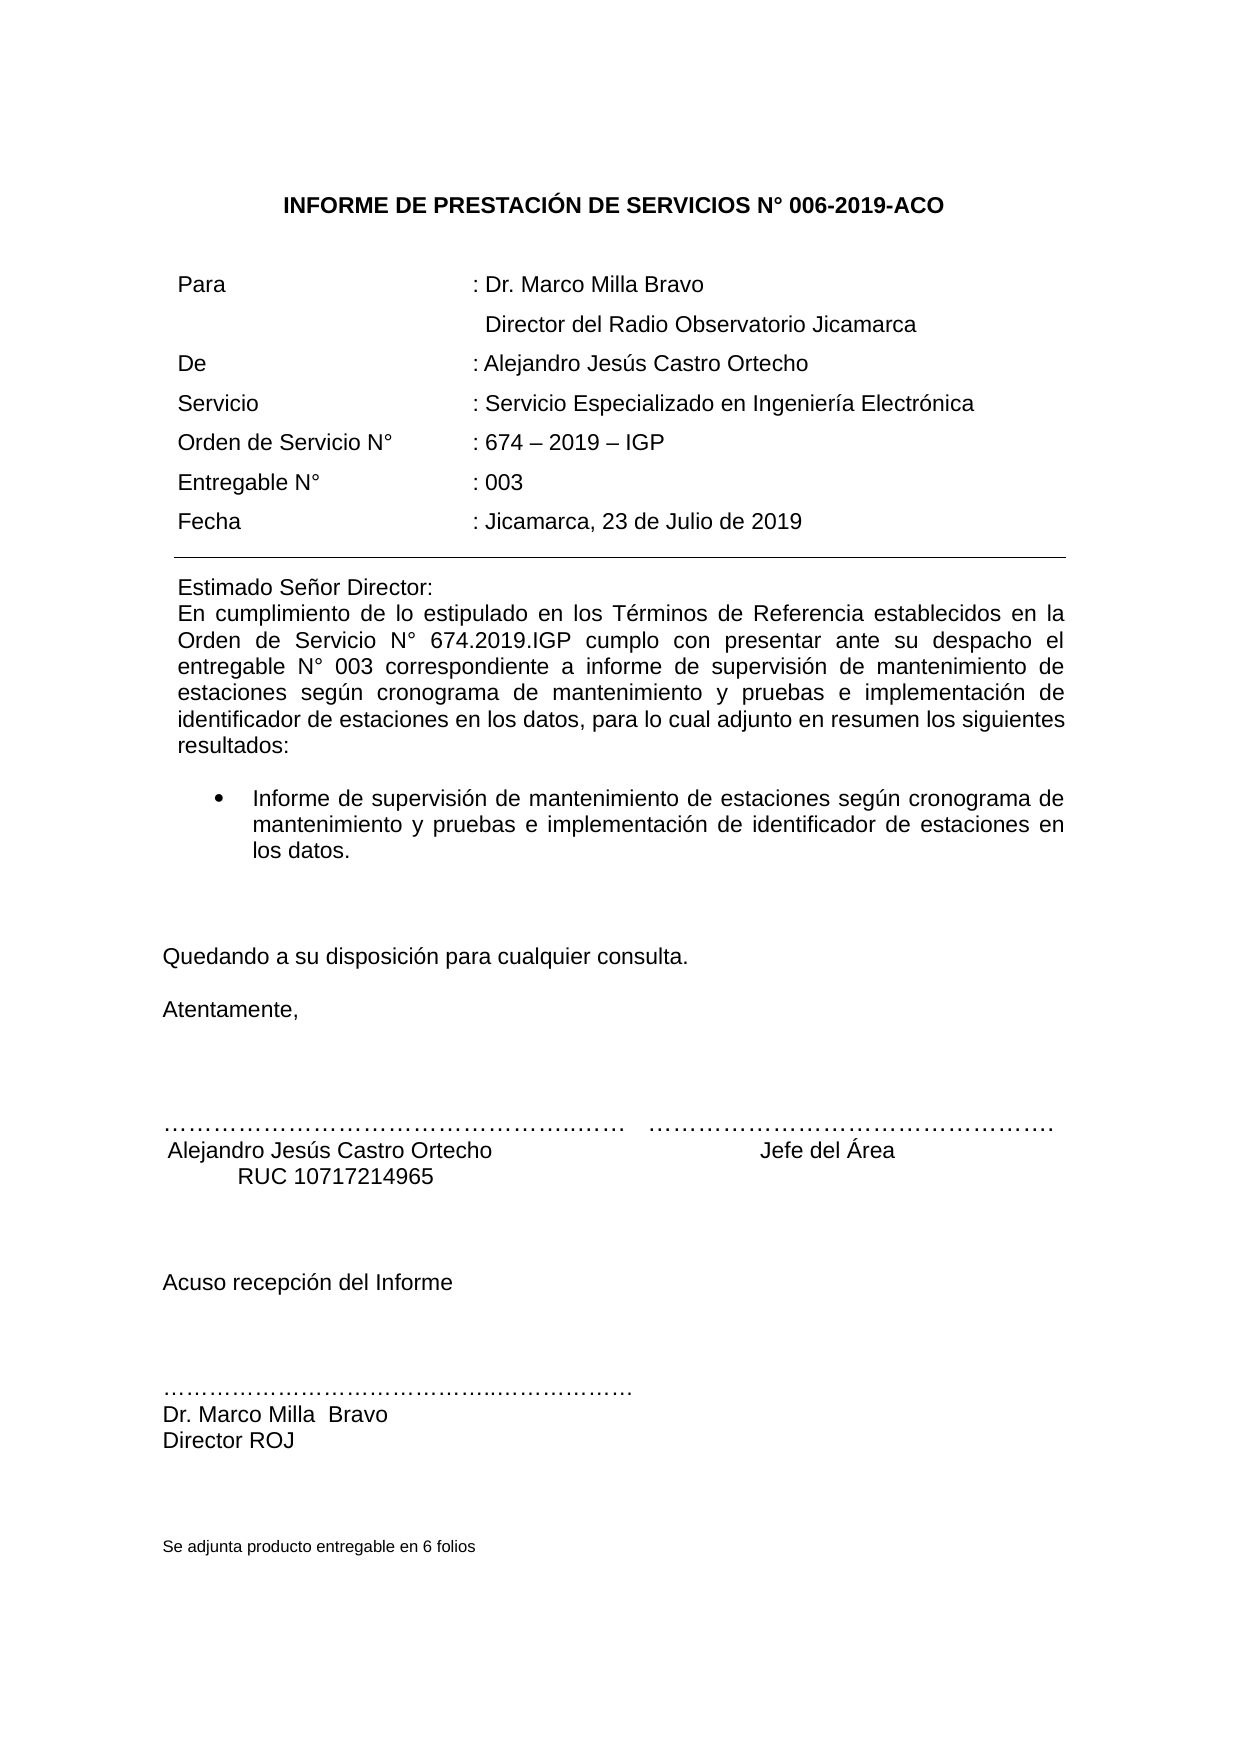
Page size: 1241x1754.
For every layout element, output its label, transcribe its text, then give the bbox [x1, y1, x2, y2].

text Para : Dr. Marco Milla Bravo [177, 271, 981, 298]
text Servicio : Servicio Especializado en Ingeniería Electrónica [177, 390, 1065, 416]
text Se adjunta producto entregable en 6 folios [162, 1537, 1065, 1556]
subtitle INFORME DE PRESTACIÓN DE SERVICIOS N° 006-2019-ACO [162, 192, 1065, 218]
text Atentamente, [162, 996, 1065, 1022]
text Alejandro Jesús Castro Ortecho Jefe del Área [162, 1137, 1065, 1163]
text Entregable N° : 003 [177, 469, 800, 495]
text Estimado Señor Director: [177, 574, 1065, 600]
text Director del Radio Observatorio Jicamarca [177, 311, 981, 337]
text Acuso recepción del Informe [162, 1269, 1065, 1295]
text ……………………………………..……………… [162, 1374, 1065, 1401]
text De : Alejandro Jesús Castro Ortecho [177, 350, 1065, 377]
text Orden de Servicio N° : 674 – 2019 – IGP [177, 429, 915, 456]
text En cumplimiento de lo estipulado en los Términos de Referencia establecidos en la Orden de Servicio N° 674.2019.IGP cumplo con presentar ante su despacho el entregable N° 003 correspondiente a informe de supervisión de mantenimiento de estaciones según cronograma de mantenimiento y pruebas e implementación de identificador de estaciones en los datos, para lo cual adjunto en resumen los siguientes resultados: [177, 600, 1065, 758]
text Quedando a su disposición para cualquier consulta. [162, 943, 1065, 969]
text …………………………………………..…… …………………………………………. [162, 1108, 1065, 1137]
text Fecha : Jicamarca, 23 de Julio de 2019 [177, 508, 1033, 534]
list Informe de supervisión de mantenimiento de estaciones según cronograma de mantenimiento y pruebas e implementación de identificador de estaciones en los datos. [215, 785, 1065, 864]
text RUC 10717214965 [162, 1163, 1065, 1190]
text Dr. Marco Milla Bravo [162, 1401, 1065, 1427]
text Director ROJ [162, 1427, 1065, 1453]
